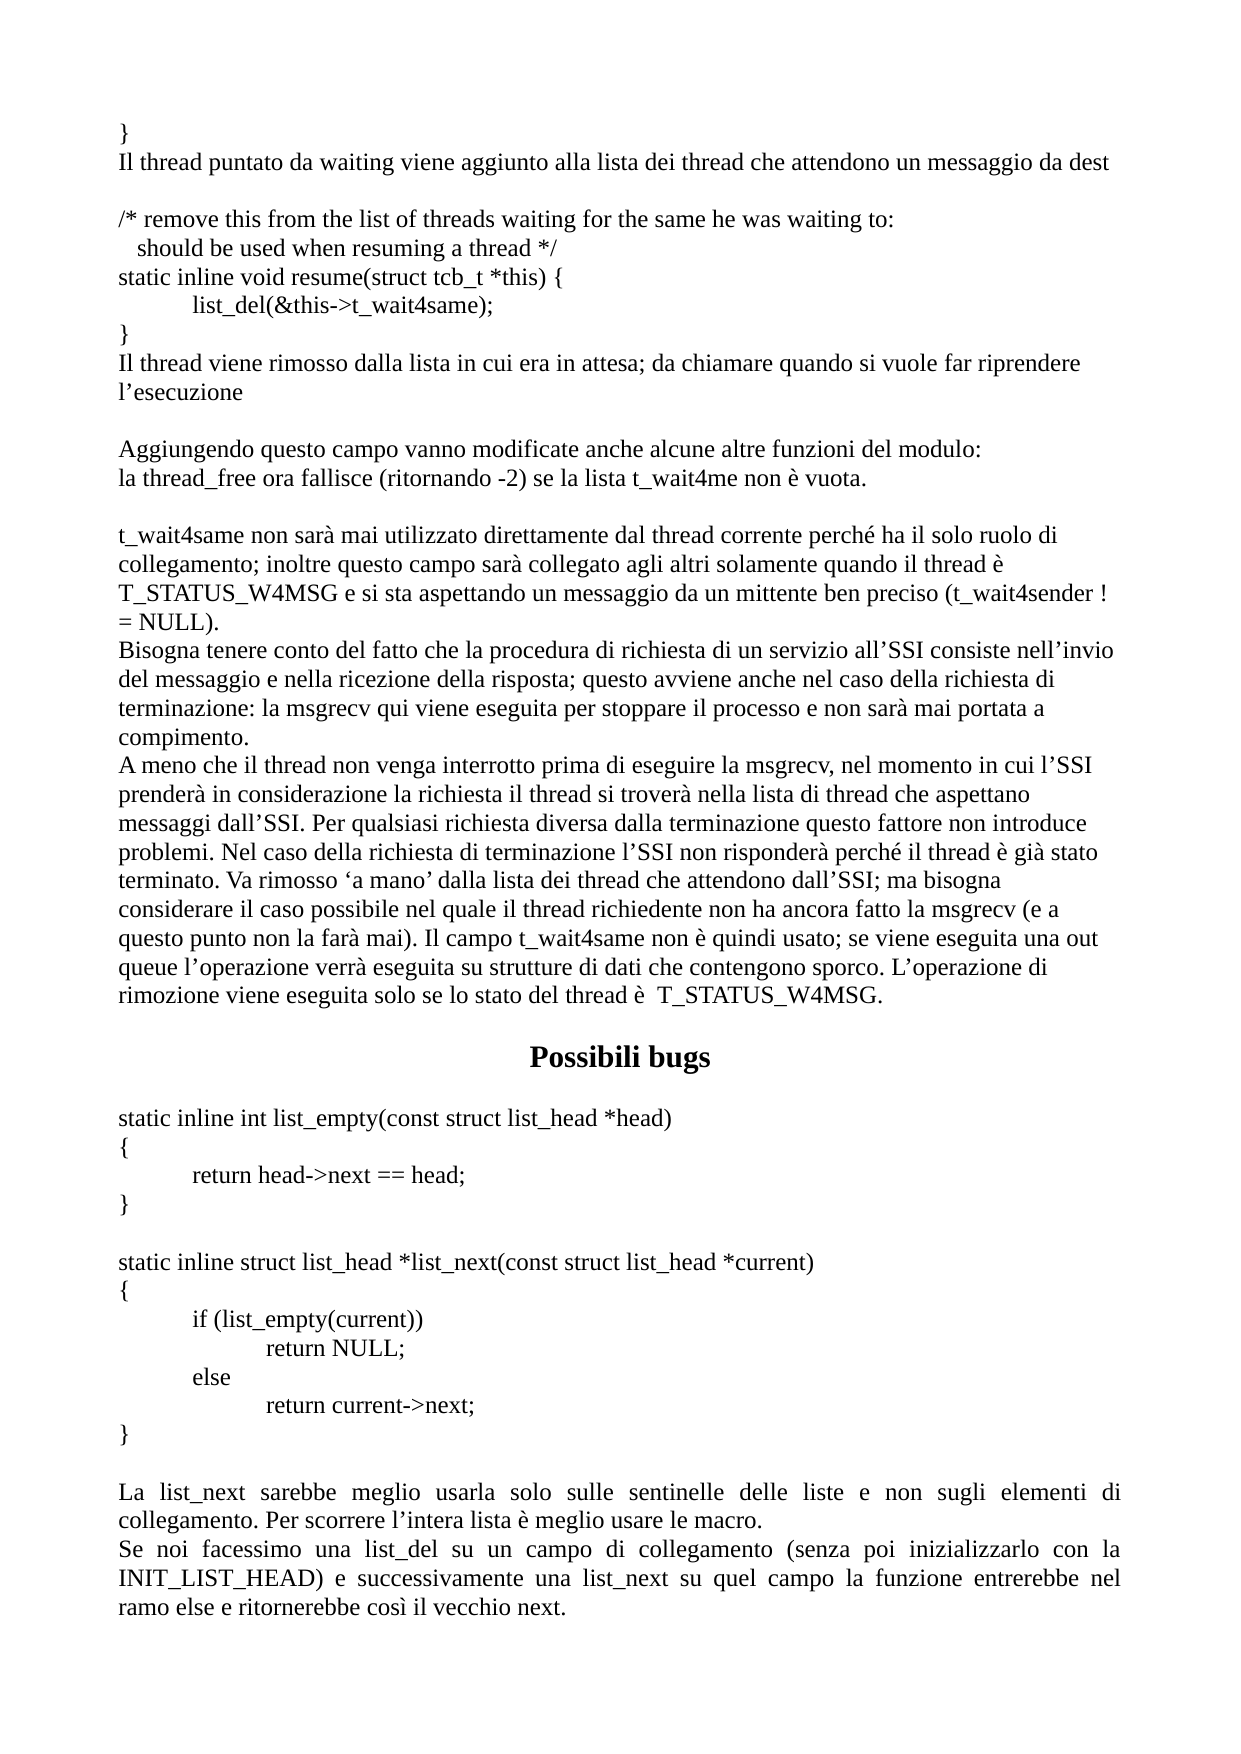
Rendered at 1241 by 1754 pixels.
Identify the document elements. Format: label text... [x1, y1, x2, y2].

text { [118, 1275, 1122, 1304]
text list_del(&this->t_wait4same); [118, 291, 1122, 319]
text return head->next == head; [118, 1160, 1122, 1189]
text Aggiungendo questo campo vanno modificate anche alcune altre funzioni del modulo: [118, 434, 1122, 463]
text return NULL; [118, 1333, 1122, 1362]
text } [118, 1189, 1122, 1218]
text Bisogna tenere conto del fatto che la procedura di richiesta di un servizio all’SSI consiste nell’invio del messaggio e nella ricezione della risposta; questo avviene anche nel caso della richiesta di terminazione: la msgrecv qui viene eseguita per stoppare il processo e non sarà mai portata a compimento. [118, 636, 1122, 751]
text static inline void resume(struct tcb_t *this) { [118, 262, 1122, 291]
text Possibili bugs [118, 1038, 1122, 1074]
text should be used when resuming a thread */ [118, 233, 1122, 262]
text return current->next; [118, 1390, 1122, 1419]
text else [118, 1362, 1122, 1390]
text } [118, 118, 1122, 147]
text La list_next sarebbe meglio usarla solo sulle sentinelle delle liste e non sugli elementi di collegamento. Per scorrere l’intera lista è meglio usare le macro. [118, 1477, 1122, 1534]
text /* remove this from the list of threads waiting for the same he was waiting to: [118, 204, 1122, 233]
text } [118, 1419, 1122, 1448]
text static inline struct list_head *list_next(const struct list_head *current) [118, 1247, 1122, 1275]
text t_wait4same non sarà mai utilizzato direttamente dal thread corrente perché ha il solo ruolo di collegamento; inoltre questo campo sarà collegato agli altri solamente quando il thread è T_STATUS_W4MSG e si sta aspettando un messaggio da un mittente ben preciso (t_wait4sender != NULL). [118, 521, 1122, 636]
text if (list_empty(current)) [118, 1304, 1122, 1333]
text static inline int list_empty(const struct list_head *head) [118, 1103, 1122, 1132]
text A meno che il thread non venga interrotto prima di eseguire la msgrecv, nel momento in cui l’SSI prenderà in considerazione la richiesta il thread si troverà nella lista di thread che aspettano messaggi dall’SSI. Per qualsiasi richiesta diversa dalla terminazione questo fattore non introduce problemi. Nel caso della richiesta di terminazione l’SSI non risponderà perché il thread è già stato terminato. Va rimosso ‘a mano’ dalla lista dei thread che attendono dall’SSI; ma bisogna considerare il caso possibile nel quale il thread richiedente non ha ancora fatto la msgrecv (e a questo punto non la farà mai). Il campo t_wait4same non è quindi usato; se viene eseguita una out queue l’operazione verrà eseguita su strutture di dati che contengono sporco. L’operazione di rimozione viene eseguita solo se lo stato del thread è T_STATUS_W4MSG. [118, 751, 1122, 1009]
text la thread_free ora fallisce (ritornando -2) se la lista t_wait4me non è vuota. [118, 463, 1122, 492]
text Se noi facessimo una list_del su un campo di collegamento (senza poi inizializzarlo con la INIT_LIST_HEAD) e successivamente una list_next su quel campo la funzione entrerebbe nel ramo else e ritornerebbe così il vecchio next. [118, 1534, 1122, 1620]
text Il thread puntato da waiting viene aggiunto alla lista dei thread che attendono un messaggio da dest [118, 147, 1122, 176]
text { [118, 1132, 1122, 1160]
text Il thread viene rimosso dalla lista in cui era in attesa; da chiamare quando si vuole far riprendere l’esecuzione [118, 348, 1122, 406]
text } [118, 319, 1122, 348]
